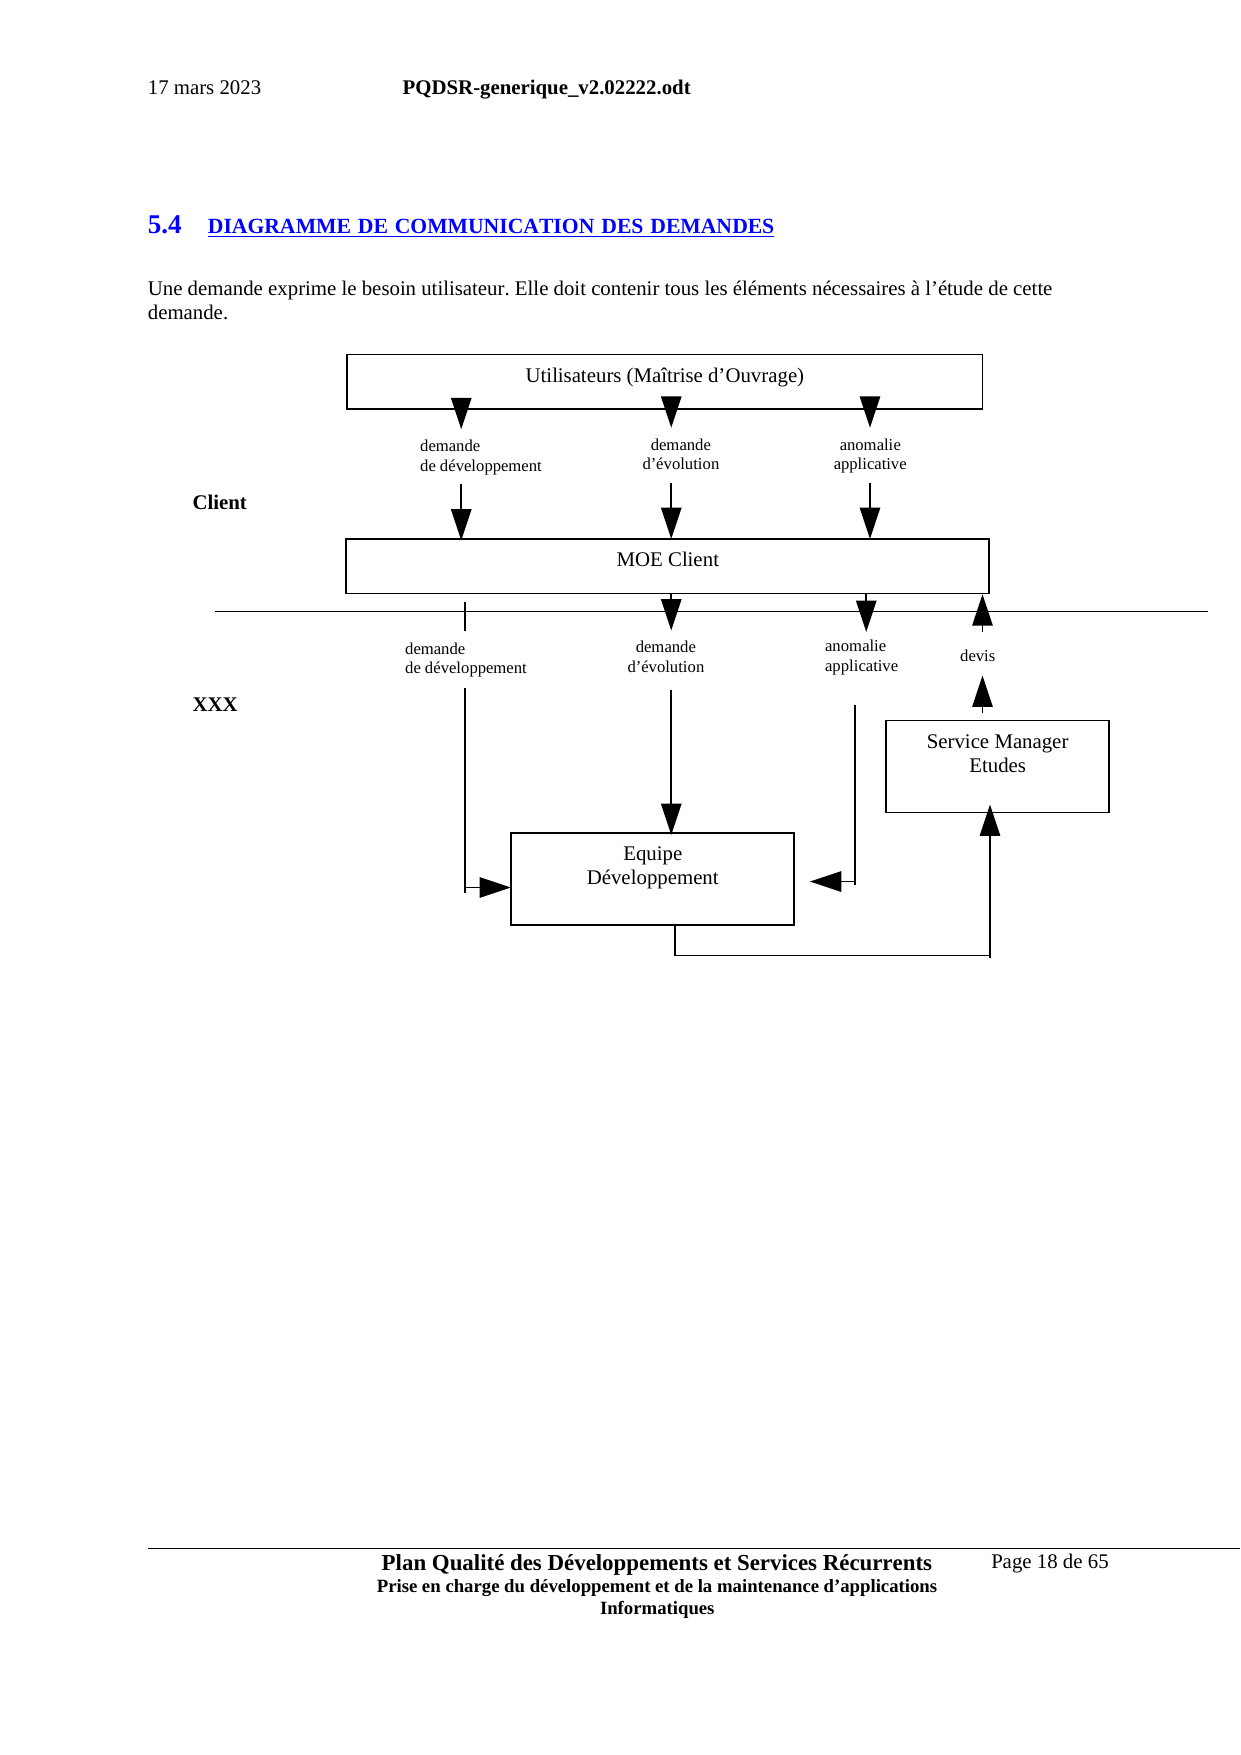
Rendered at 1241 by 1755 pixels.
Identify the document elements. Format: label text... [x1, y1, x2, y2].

text Equipe [527, 841, 778, 865]
text XXX [192, 692, 331, 715]
text devis [960, 646, 1061, 665]
text de développement [420, 455, 600, 474]
text Service Manager [902, 729, 1093, 753]
subtitle diagramme de communication des demandes [148, 208, 1137, 239]
text Une demande exprime le besoin utilisateur. Elle doit contenir tous les éléments nécessaires à l’étude de cette demande. [148, 276, 1137, 324]
text Etudes [902, 753, 1093, 777]
text demande [615, 637, 716, 656]
text demande [420, 436, 600, 455]
text Client [192, 490, 331, 512]
text anomalie applicative [825, 636, 915, 674]
text d’évolution [615, 656, 716, 676]
text MOE Client [362, 547, 973, 571]
text de développement [405, 658, 540, 677]
text demande [405, 639, 540, 658]
text applicative [810, 454, 930, 473]
text d’évolution [630, 454, 731, 473]
text Utilisateurs (Maîtrise d’Ouvrage) [362, 362, 967, 387]
text anomalie [810, 434, 930, 454]
text Développement [527, 865, 778, 889]
text demande [630, 434, 731, 454]
